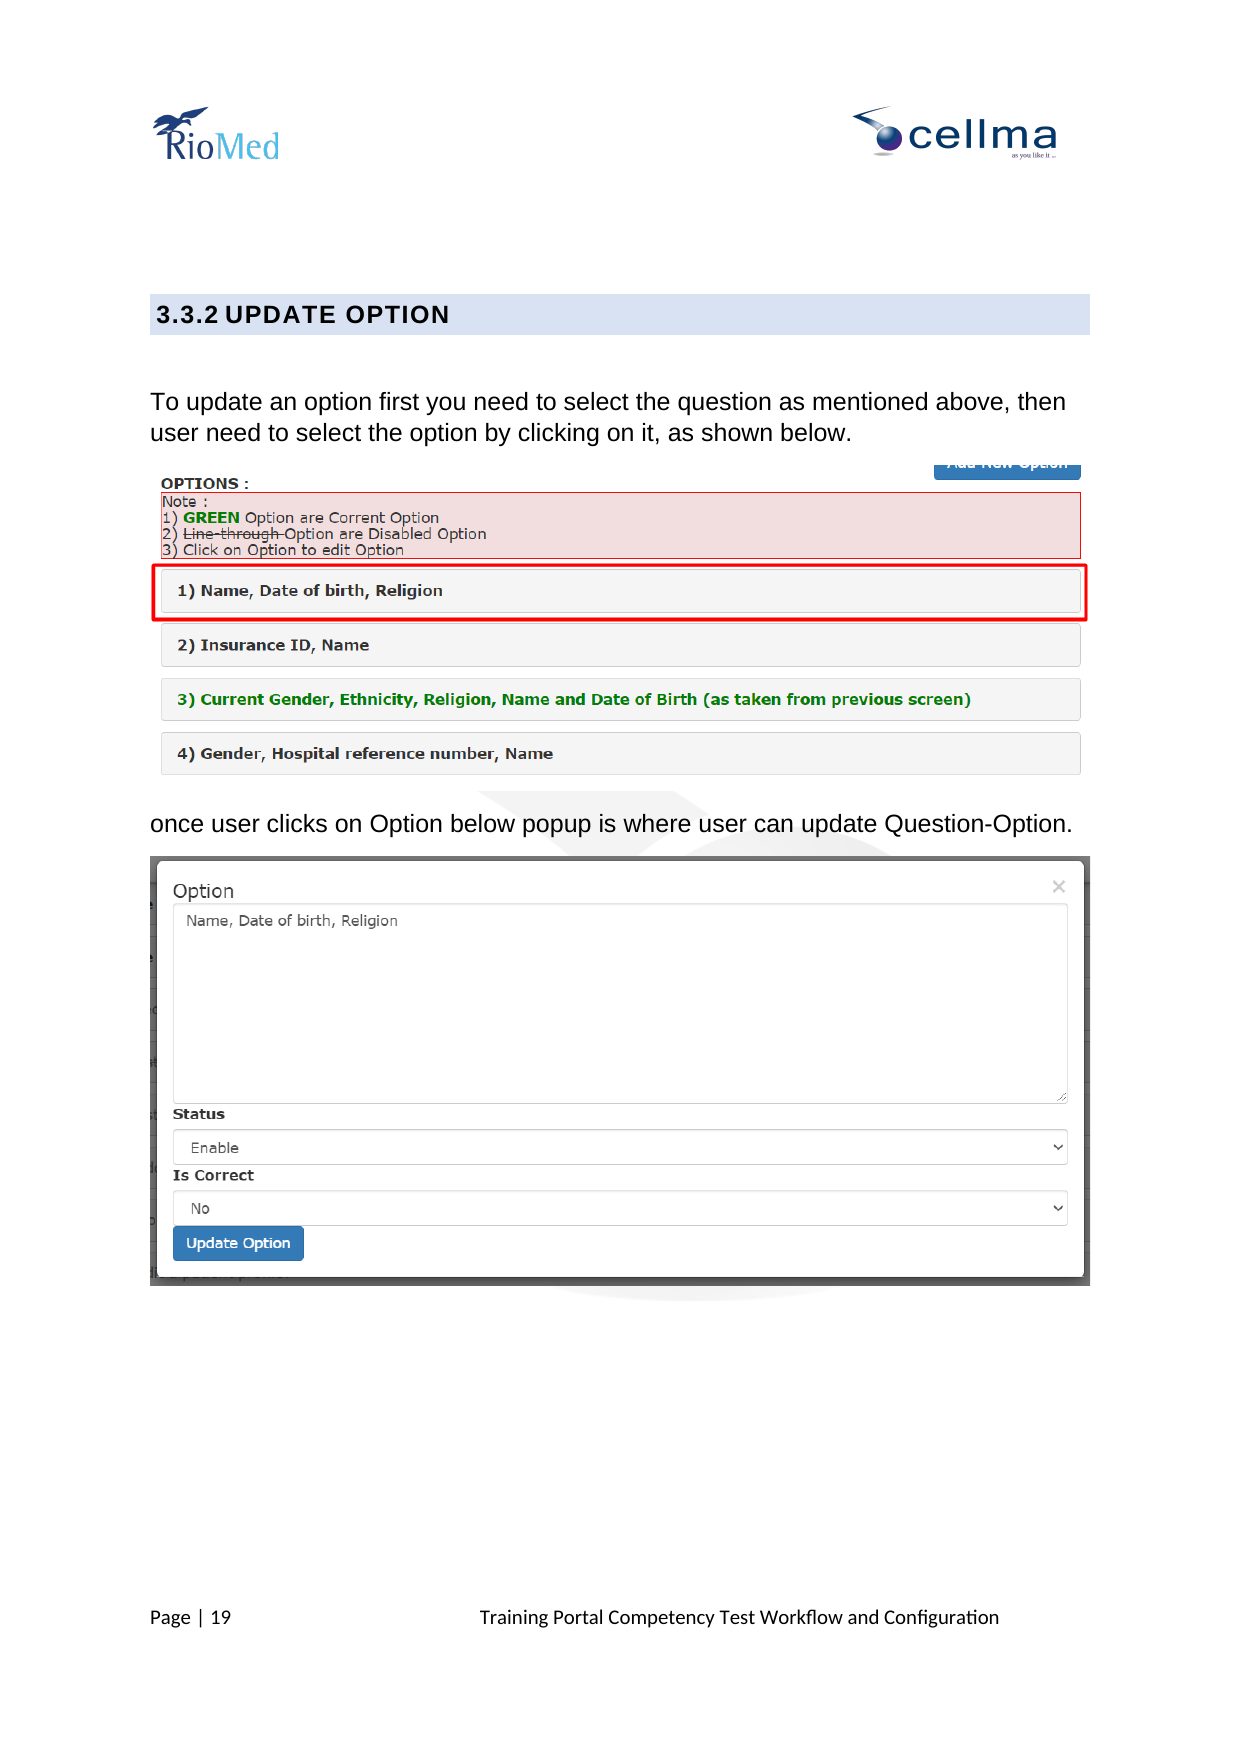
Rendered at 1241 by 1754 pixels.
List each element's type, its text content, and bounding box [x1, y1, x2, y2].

subtitle Update Option [156, 300, 1084, 329]
text once user clicks on Option below popup is where user can update Question-Option. [150, 809, 546, 838]
text To update an option first you need to select the question as mentioned above, then user need to select the option by clicking on it, as shown below. [150, 387, 1090, 447]
text once user clicks on Option below popup is where user can update Question-Option. [663, 809, 1090, 838]
